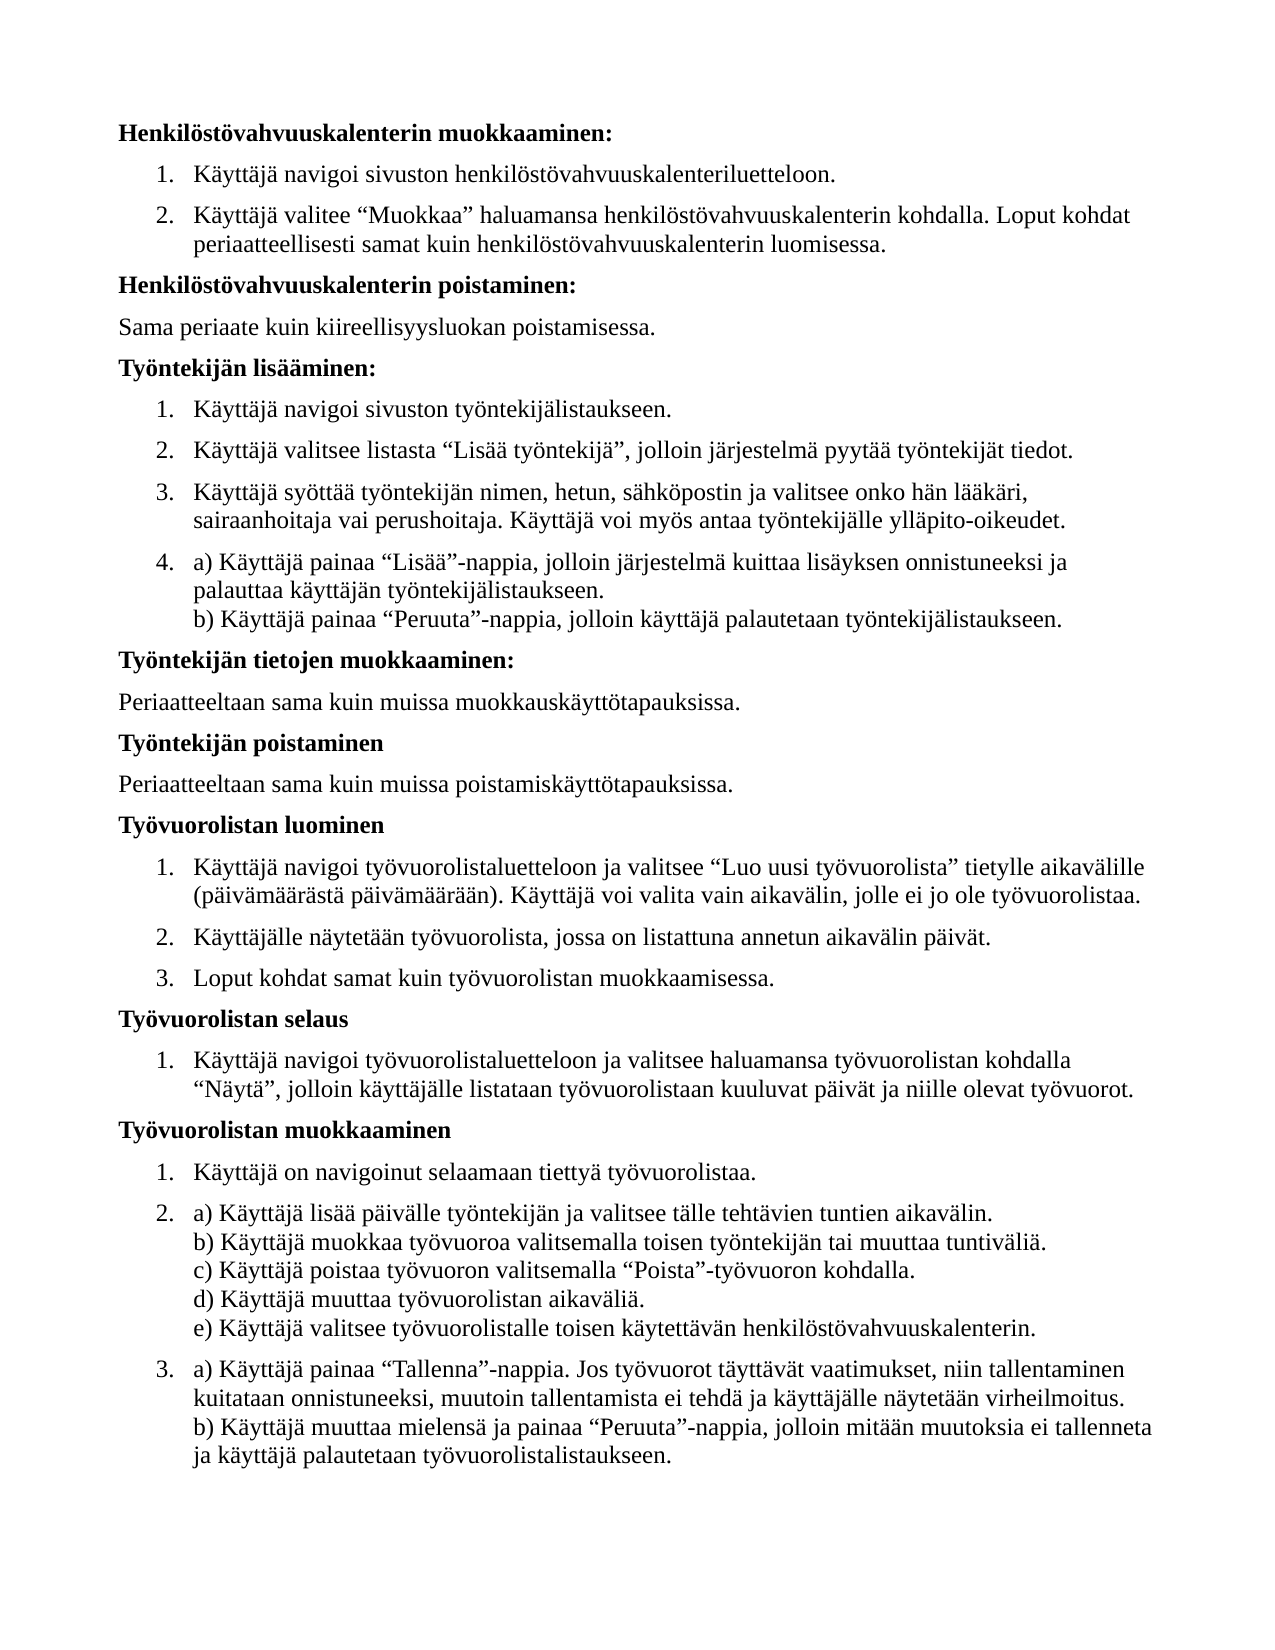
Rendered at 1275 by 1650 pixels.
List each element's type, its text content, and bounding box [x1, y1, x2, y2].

text Periaatteeltaan sama kuin muissa poistamiskäyttötapauksissa. [118, 769, 1157, 798]
text Työntekijän lisääminen: [118, 353, 1157, 382]
list Käyttäjä navigoi sivuston työntekijälistaukseen. [156, 394, 1157, 423]
list Loput kohdat samat kuin työvuorolistan muokkaamisessa. [156, 963, 1157, 992]
text Työvuorolistan selaus [118, 1004, 1157, 1033]
text Työntekijän tietojen muokkaaminen: [118, 646, 1157, 674]
list Käyttäjä on navigoinut selaamaan tiettyä työvuorolistaa. [156, 1157, 1157, 1186]
text Työntekijän poistaminen [118, 728, 1157, 757]
list Käyttäjä valitsee listasta “Lisää työntekijä”, jolloin järjestelmä pyytää työntekijät tiedot. [156, 436, 1157, 464]
text Periaatteeltaan sama kuin muissa muokkauskäyttötapauksissa. [118, 687, 1157, 716]
text Työvuorolistan luominen [118, 811, 1157, 839]
list a) Käyttäjä painaa “Lisää”-nappia, jolloin järjestelmä kuittaa lisäyksen onnistuneeksi ja palauttaa käyttäjän työntekijälistaukseen. b) Käyttäjä painaa “Peruuta”-nappia, jolloin käyttäjä palautetaan työntekijälistaukseen. [156, 547, 1157, 633]
list Käyttäjä navigoi sivuston henkilöstövahvuuskalenteriluetteloon. [156, 159, 1157, 188]
list a) Käyttäjä lisää päivälle työntekijän ja valitsee tälle tehtävien tuntien aikavälin. b) Käyttäjä muokkaa työvuoroa valitsemalla toisen työntekijän tai muuttaa tuntiväliä. c) Käyttäjä poistaa työvuoron valitsemalla “Poista”-työvuoron kohdalla. d) Käyttäjä muuttaa työvuorolistan aikaväliä. e) Käyttäjä valitsee työvuorolistalle toisen käytettävän henkilöstövahvuuskalenterin. [156, 1198, 1157, 1342]
text Työvuorolistan muokkaaminen [118, 1116, 1157, 1144]
list Käyttäjä syöttää työntekijän nimen, hetun, sähköpostin ja valitsee onko hän lääkäri, sairaanhoitaja vai perushoitaja. Käyttäjä voi myös antaa työntekijälle ylläpito-oikeudet. [156, 477, 1157, 534]
list Käyttäjälle näytetään työvuorolista, jossa on listattuna annetun aikavälin päivät. [156, 922, 1157, 951]
text Sama periaate kuin kiireellisyysluokan poistamisessa. [118, 312, 1157, 341]
list Käyttäjä navigoi työvuorolistaluetteloon ja valitsee haluamansa työvuorolistan kohdalla “Näytä”, jolloin käyttäjälle listataan työvuorolistaan kuuluvat päivät ja niille olevat työvuorot. [156, 1046, 1157, 1103]
text Henkilöstövahvuuskalenterin muokkaaminen: [118, 118, 1157, 147]
list Käyttäjä valitee “Muokkaa” haluamansa henkilöstövahvuuskalenterin kohdalla. Loput kohdat periaatteellisesti samat kuin henkilöstövahvuuskalenterin luomisessa. [156, 201, 1157, 258]
text Henkilöstövahvuuskalenterin poistaminen: [118, 271, 1157, 299]
list a) Käyttäjä painaa “Tallenna”-nappia. Jos työvuorot täyttävät vaatimukset, niin tallentaminen kuitataan onnistuneeksi, muutoin tallentamista ei tehdä ja käyttäjälle näytetään virheilmoitus. b) Käyttäjä muuttaa mielensä ja painaa “Peruuta”-nappia, jolloin mitään muutoksia ei tallenneta ja käyttäjä palautetaan työvuorolistalistaukseen. [156, 1354, 1157, 1469]
list Käyttäjä navigoi työvuorolistaluetteloon ja valitsee “Luo uusi työvuorolista” tietylle aikavälille (päivämäärästä päivämäärään). Käyttäjä voi valita vain aikavälin, jolle ei jo ole työvuorolistaa. [156, 852, 1157, 909]
